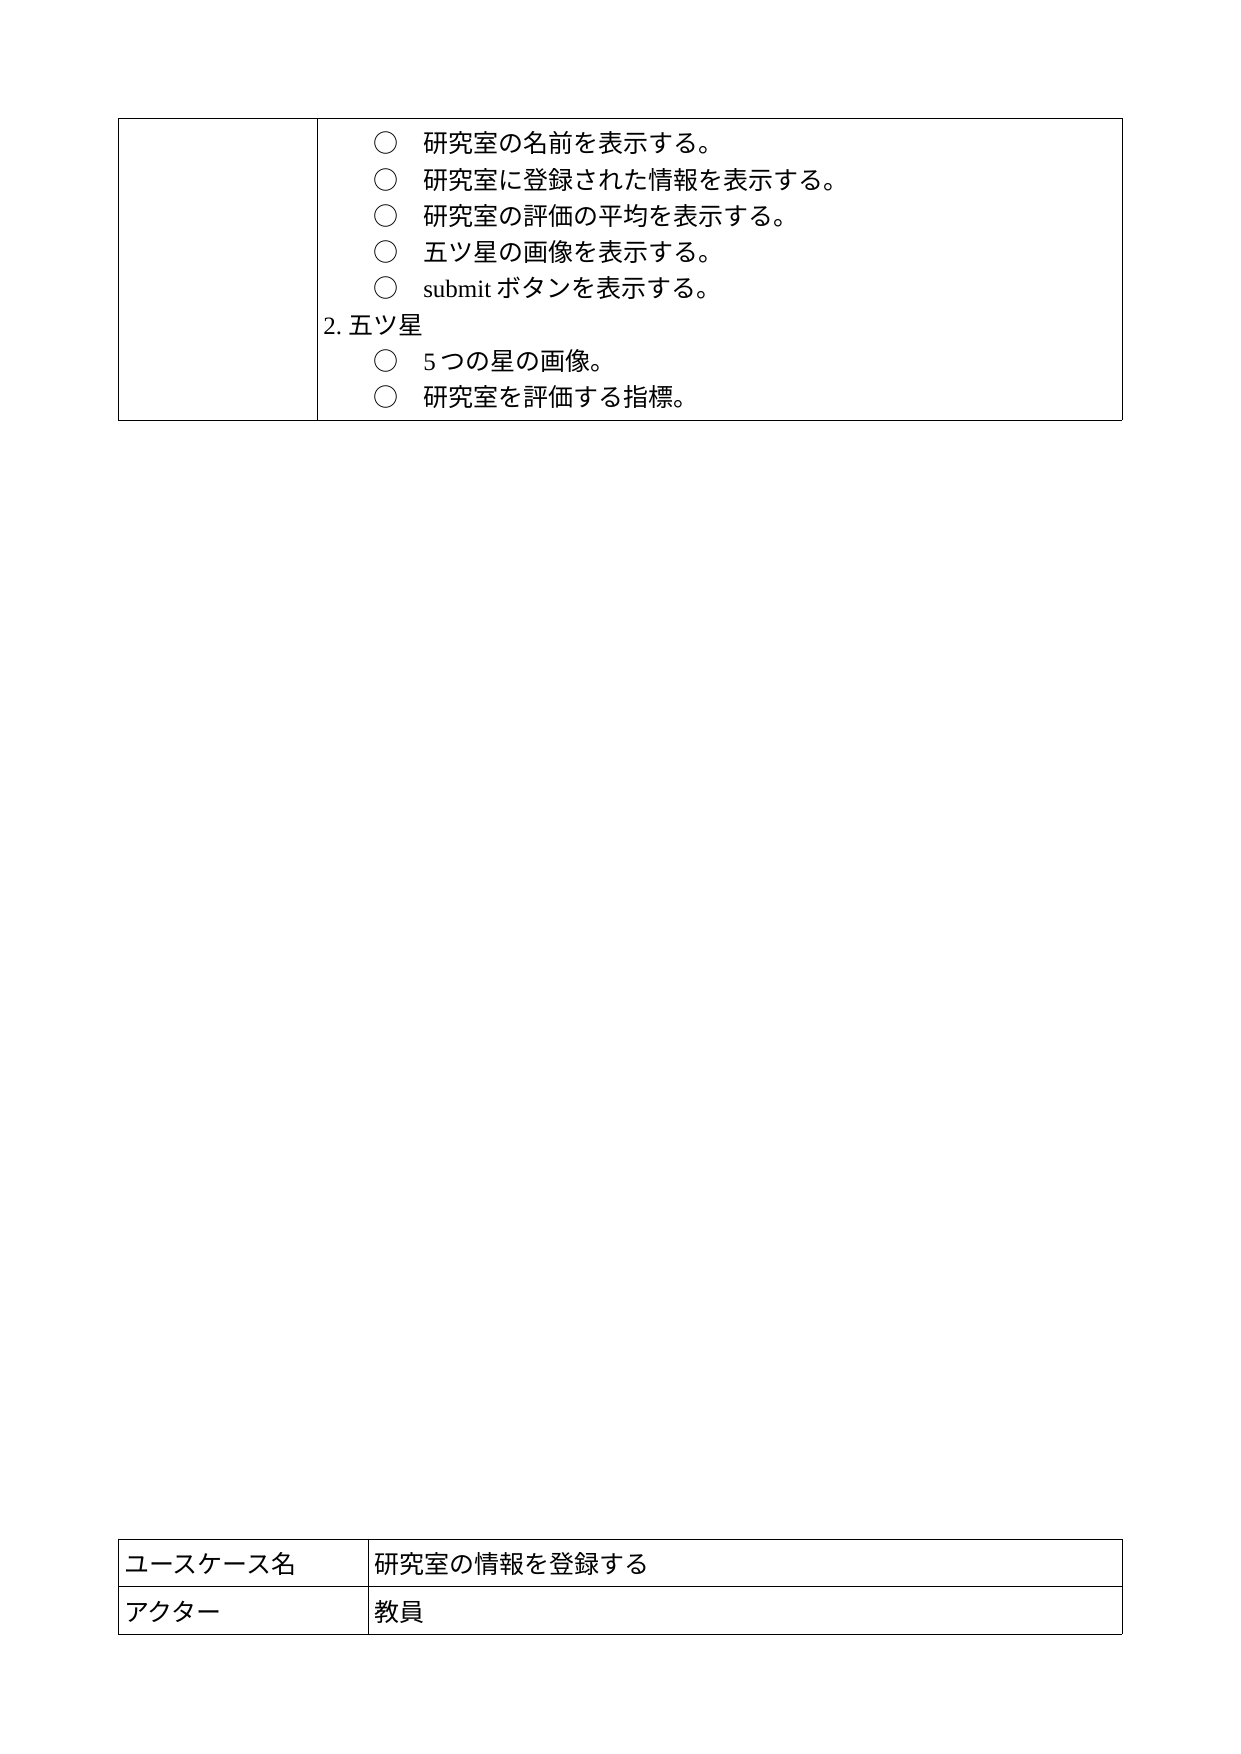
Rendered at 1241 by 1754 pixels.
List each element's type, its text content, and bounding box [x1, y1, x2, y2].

table_cell アクター [119, 1587, 368, 1634]
table_header ユースケース名 [119, 1540, 368, 1586]
table_cell 教員 [369, 1587, 1122, 1634]
table_cell ○ 研究室の名前を表示する。 ○ 研究室に登録された情報を表示する。 ○ 研究室の評価の平均を表示する。 ○ 五ツ星の画像を表示する。 ○ submitボタンを表示する。 2. 五ツ星 ○ 5つの星の画像。 ○ 研究室を評価する指標。 [318, 119, 1122, 420]
table_header 研究室の情報を登録する [369, 1540, 1122, 1586]
table_cell [119, 119, 317, 420]
